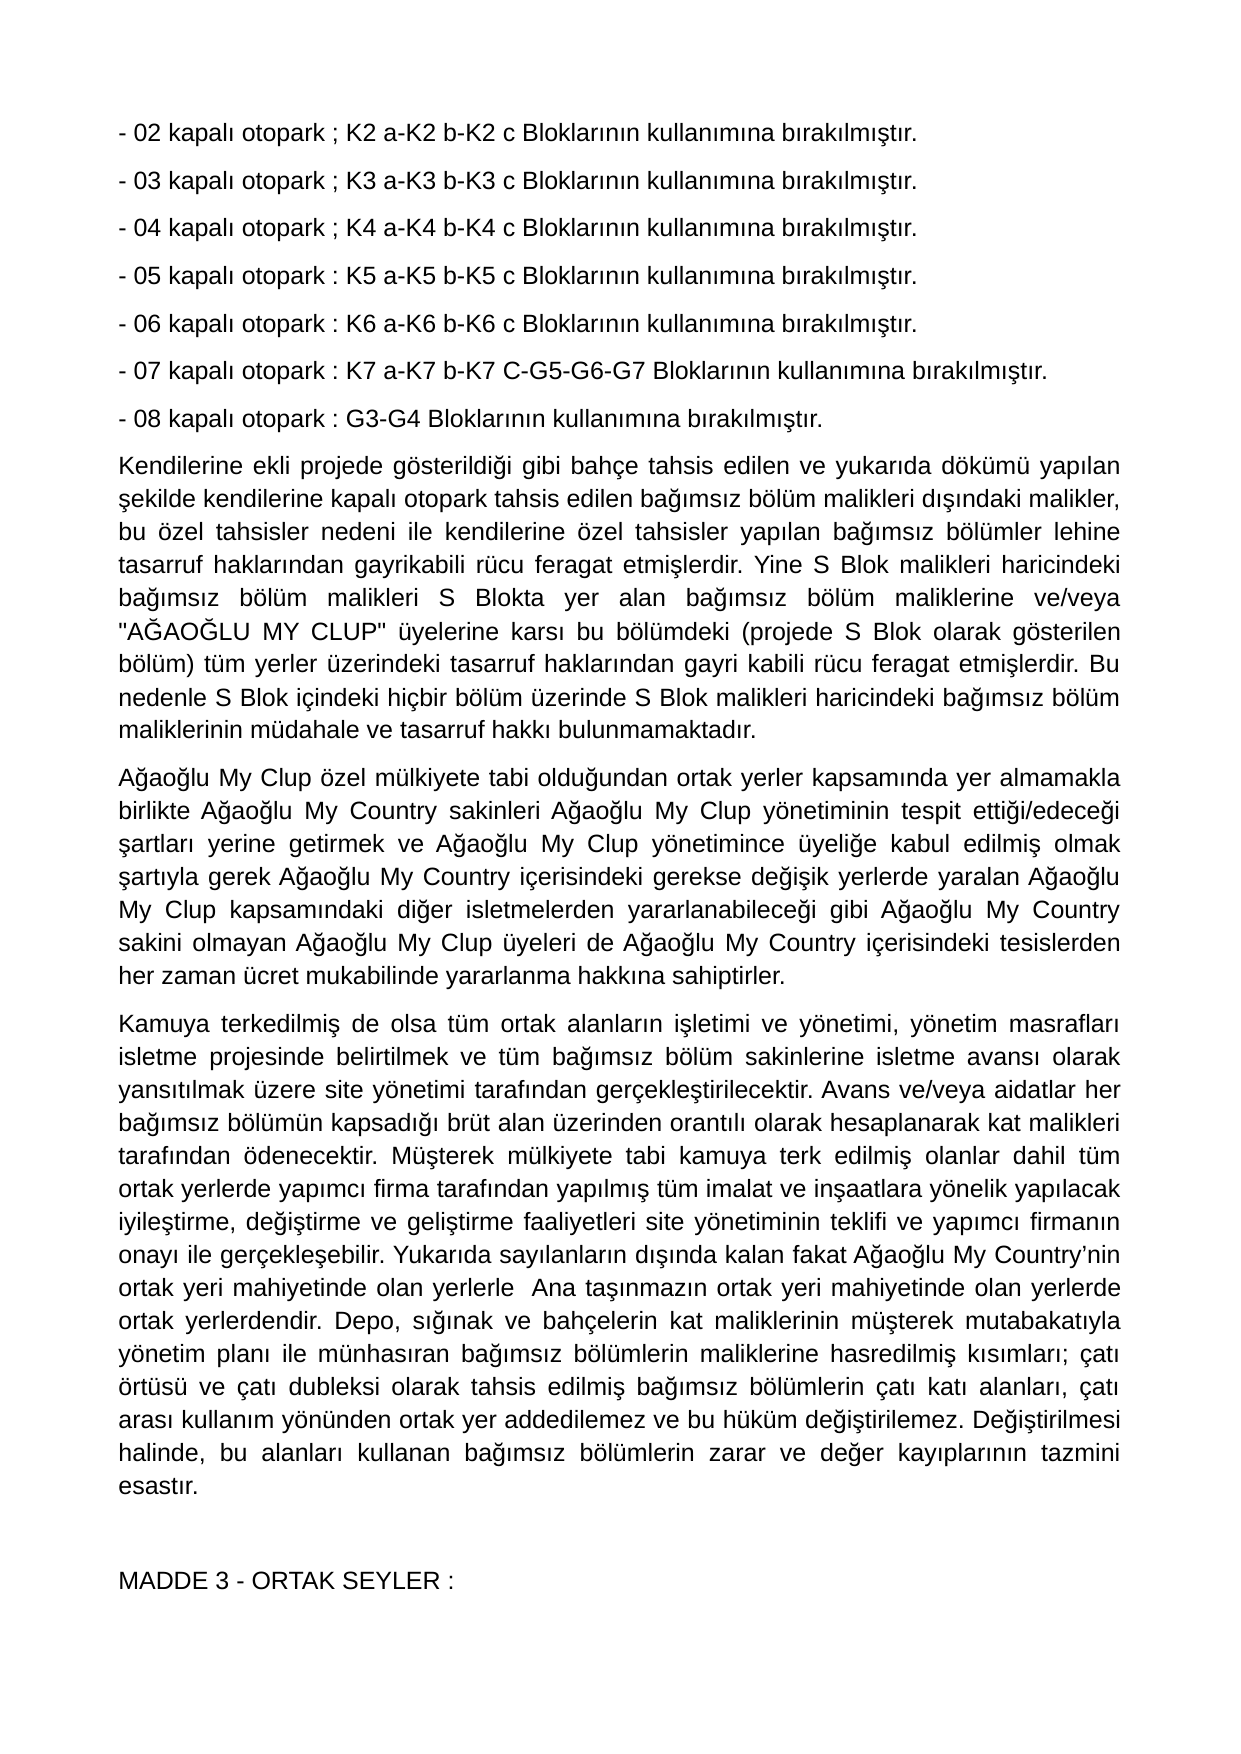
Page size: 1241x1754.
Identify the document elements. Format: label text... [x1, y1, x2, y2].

text - 08 kapalı otopark : G3-G4 Bloklarının kullanımına bırakılmıştır. [118, 404, 1122, 432]
text - 03 kapalı otopark ; K3 a-K3 b-K3 c Bloklarının kullanımına bırakılmıştır. [118, 166, 1122, 194]
text Kamuya terkedilmiş de olsa tüm ortak alanların işletimi ve yönetimi, yönetim masrafları isletme projesinde belirtilmek ve tüm bağımsız bölüm sakinlerine isletme avansı olarak yansıtılmak üzere site yönetimi tarafından gerçekleştirilecektir. Avans ve/veya aidatlar her bağımsız bölümün kapsadığı brüt alan üzerinden orantılı olarak hesaplanarak kat malikleri tarafından ödenecektir. Müşterek mülkiyete tabi kamuya terk edilmiş olanlar dahil tüm ortak yerlerde yapımcı firma tarafından yapılmış tüm imalat ve inşaatlara yönelik yapılacak iyileştirme, değiştirme ve geliştirme faaliyetleri site yönetiminin teklifi ve yapımcı firmanın onayı ile gerçekleşebilir. Yukarıda sayılanların dışında kalan fakat Ağaoğlu My Country’nin ortak yeri mahiyetinde olan yerlerle Ana taşınmazın ortak yeri mahiyetinde olan yerlerde ortak yerlerdendir. Depo, sığınak ve bahçelerin kat maliklerinin müşterek mutabakatıyla yönetim planı ile münhasıran bağımsız bölümlerin maliklerine hasredilmiş kısımları; çatı örtüsü ve çatı dubleksi olarak tahsis edilmiş bağımsız bölümlerin çatı katı alanları, çatı arası kullanım yönünden ortak yer addedilemez ve bu hüküm değiştirilemez. Değiştirilmesi halinde, bu alanları kullanan bağımsız bölümlerin zarar ve değer kayıplarının tazmini esastır. [118, 1009, 1122, 1500]
text Kendilerine ekli projede gösterildiği gibi bahçe tahsis edilen ve yukarıda dökümü yapılan şekilde kendilerine kapalı otopark tahsis edilen bağımsız bölüm malikleri dışındaki malikler, bu özel tahsisler nedeni ile kendilerine özel tahsisler yapılan bağımsız bölümler lehine tasarruf haklarından gayrikabili rücu feragat etmişlerdir. Yine S Blok malikleri haricindeki bağımsız bölüm malikleri S Blokta yer alan bağımsız bölüm maliklerine ve/veya "AĞAOĞLU MY CLUP" üyelerine karsı bu bölümdeki (projede S Blok olarak gösterilen bölüm) tüm yerler üzerindeki tasarruf haklarından gayri kabili rücu feragat etmişlerdir. Bu nedenle S Blok içindeki hiçbir bölüm üzerinde S Blok malikleri haricindeki bağımsız bölüm maliklerinin müdahale ve tasarruf hakkı bulunmamaktadır. [118, 451, 1122, 744]
text MADDE 3 - ORTAK SEYLER : [118, 1566, 1122, 1595]
text - 02 kapalı otopark ; K2 a-K2 b-K2 c Bloklarının kullanımına bırakılmıştır. [118, 118, 1122, 147]
text - 07 kapalı otopark : K7 a-K7 b-K7 C-G5-G6-G7 Bloklarının kullanımına bırakılmıştır. [118, 356, 1122, 385]
text - 06 kapalı otopark : K6 a-K6 b-K6 c Bloklarının kullanımına bırakılmıştır. [118, 308, 1122, 337]
text - 05 kapalı otopark : K5 a-K5 b-K5 c Bloklarının kullanımına bırakılmıştır. [118, 261, 1122, 290]
text Ağaoğlu My Clup özel mülkiyete tabi olduğundan ortak yerler kapsamında yer almamakla birlikte Ağaoğlu My Country sakinleri Ağaoğlu My Clup yönetiminin tespit ettiği/edeceği şartları yerine getirmek ve Ağaoğlu My Clup yönetimince üyeliğe kabul edilmiş olmak şartıyla gerek Ağaoğlu My Country içerisindeki gerekse değişik yerlerde yaralan Ağaoğlu My Clup kapsamındaki diğer isletmelerden yararlanabileceği gibi Ağaoğlu My Country sakini olmayan Ağaoğlu My Clup üyeleri de Ağaoğlu My Country içerisindeki tesislerden her zaman ücret mukabilinde yararlanma hakkına sahiptirler. [118, 763, 1122, 990]
text - 04 kapalı otopark ; K4 a-K4 b-K4 c Bloklarının kullanımına bırakılmıştır. [118, 213, 1122, 242]
